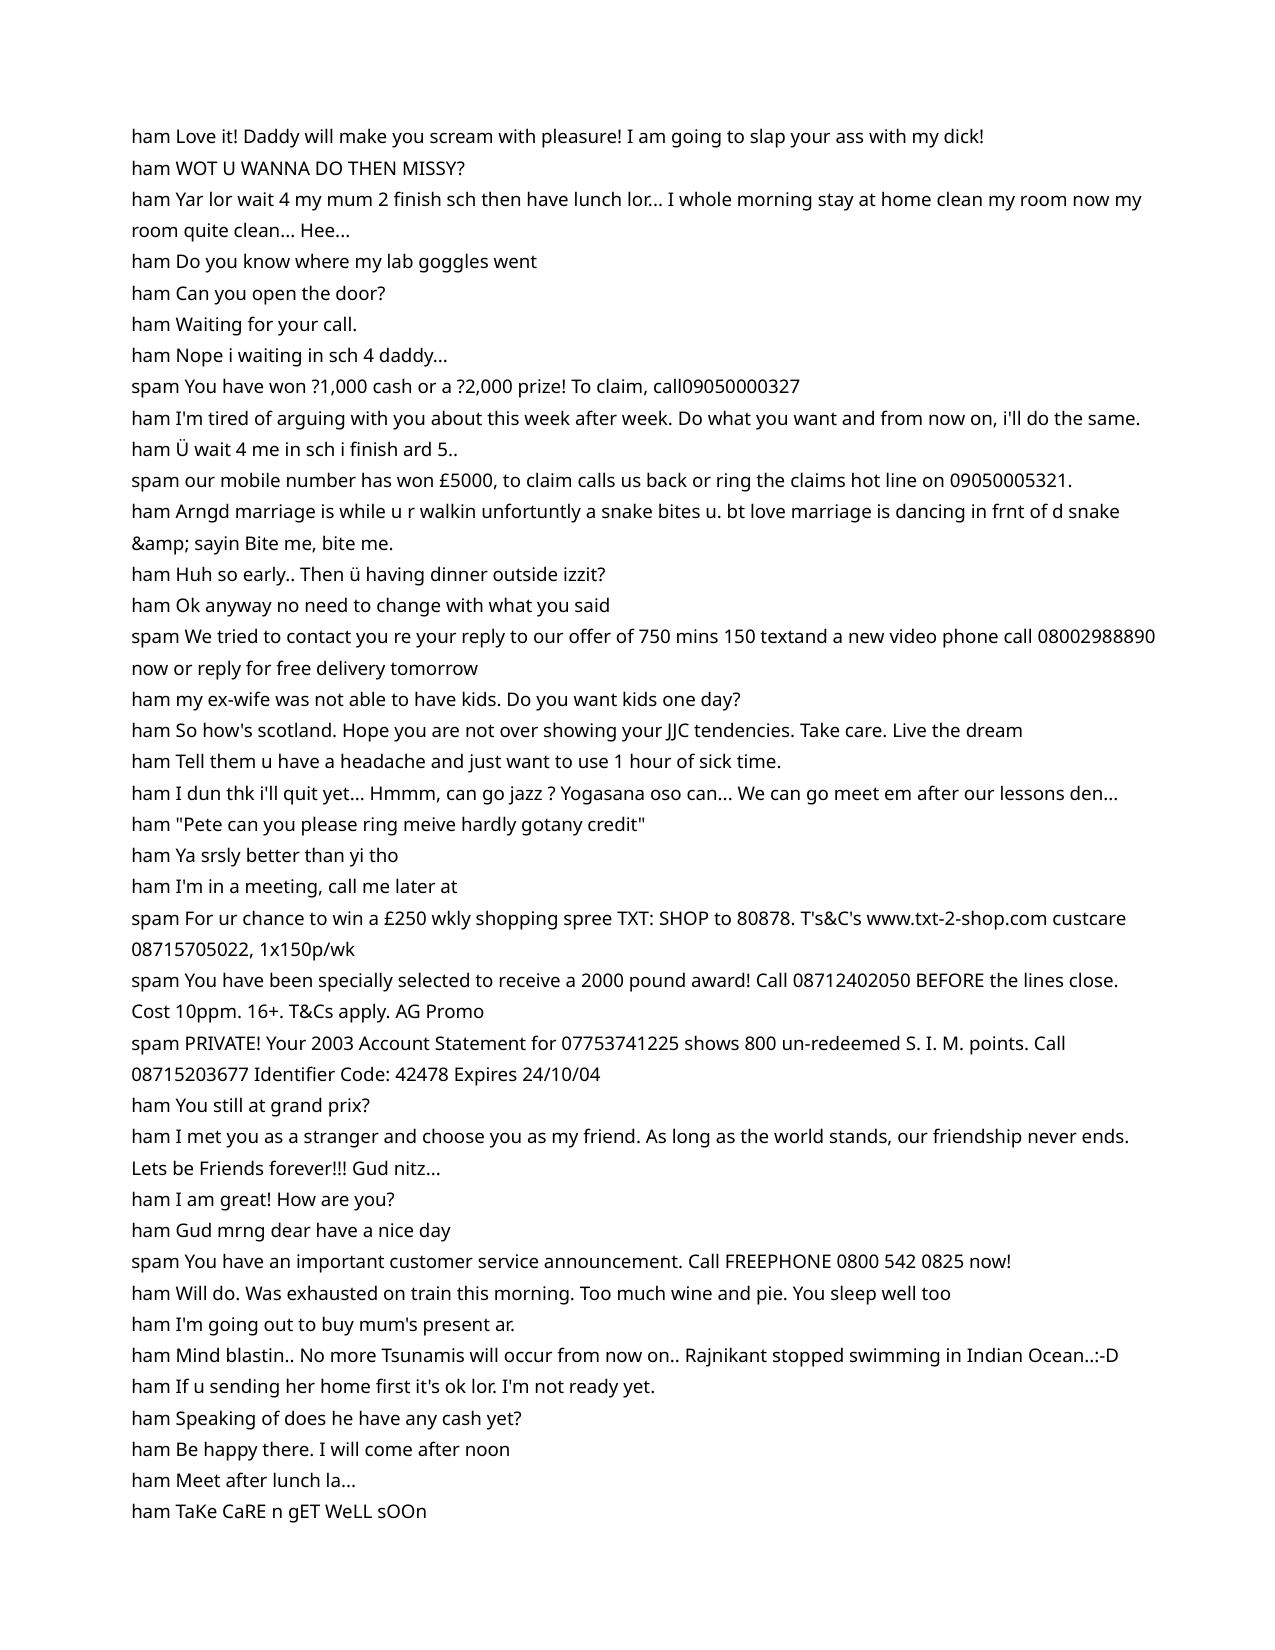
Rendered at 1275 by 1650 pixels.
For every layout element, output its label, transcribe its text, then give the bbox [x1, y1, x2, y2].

table_cell [118, 1431, 131, 1462]
table_cell ham Nope i waiting in sch 4 daddy... [131, 337, 1157, 368]
table_cell [118, 337, 131, 368]
table_cell ham Tell them u have a headache and just want to use 1 hour of sick time. [131, 743, 1157, 774]
table_cell spam You have won ?1,000 cash or a ?2,000 prize! To claim, call09050000327 [131, 368, 1157, 399]
table_cell [118, 306, 131, 337]
table_cell ham Love it! Daddy will make you scream with pleasure! I am going to slap your ass with my dick! [131, 118, 1157, 149]
table_cell ham Ya srsly better than yi tho [131, 837, 1157, 868]
table_cell [118, 712, 131, 743]
table_cell spam our mobile number has won £5000, to claim calls us back or ring the claims hot line on 09050005321. [131, 462, 1157, 493]
table_cell [118, 1024, 131, 1087]
table_cell ham I dun thk i'll quit yet... Hmmm, can go jazz ? Yogasana oso can... We can go meet em after our lessons den... [131, 774, 1157, 806]
table_cell ham I'm in a meeting, call me later at [131, 868, 1157, 899]
table_cell ham You still at grand prix? [131, 1087, 1157, 1118]
table_cell [118, 868, 131, 899]
table_cell [118, 431, 131, 462]
table_cell ham Do you know where my lab goggles went [131, 243, 1157, 274]
table_cell ham Waiting for your call. [131, 306, 1157, 337]
table_cell [118, 1493, 131, 1524]
table_cell [118, 618, 131, 681]
table_cell ham Yar lor wait 4 my mum 2 finish sch then have lunch lor... I whole morning stay at home clean my room now my room quite clean... Hee... [131, 181, 1157, 243]
table_cell spam For ur chance to win a £250 wkly shopping spree TXT: SHOP to 80878. T's&C's www.txt-2-shop.com custcare 08715705022, 1x150p/wk [131, 899, 1157, 962]
table_cell [118, 962, 131, 1024]
table_cell ham Gud mrng dear have a nice day [131, 1212, 1157, 1243]
table_cell ham WOT U WANNA DO THEN MISSY? [131, 149, 1157, 181]
table_cell ham Speaking of does he have any cash yet? [131, 1399, 1157, 1431]
table_cell spam We tried to contact you re your reply to our offer of 750 mins 150 textand a new video phone call 08002988890 now or reply for free delivery tomorrow [131, 618, 1157, 681]
table_cell [118, 556, 131, 587]
table_cell spam You have been specially selected to receive a 2000 pound award! Call 08712402050 BEFORE the lines close. Cost 10ppm. 16+. T&Cs apply. AG Promo [131, 962, 1157, 1024]
table_cell [118, 1243, 131, 1274]
table_cell ham Will do. Was exhausted on train this morning. Too much wine and pie. You sleep well too [131, 1274, 1157, 1306]
table_cell [118, 118, 131, 149]
table_cell [118, 1306, 131, 1337]
table_cell [118, 274, 131, 306]
table_cell [118, 149, 131, 181]
table_cell ham Be happy there. I will come after noon [131, 1431, 1157, 1462]
table_cell ham TaKe CaRE n gET WeLL sOOn [131, 1493, 1157, 1524]
table_cell [118, 806, 131, 837]
table_cell ham I'm tired of arguing with you about this week after week. Do what you want and from now on, i'll do the same. [131, 399, 1157, 431]
table_cell ham Mind blastin.. No more Tsunamis will occur from now on.. Rajnikant stopped swimming in Indian Ocean..:-D [131, 1337, 1157, 1368]
table_cell ham Ok anyway no need to change with what you said [131, 587, 1157, 618]
table_cell ham my ex-wife was not able to have kids. Do you want kids one day? [131, 681, 1157, 712]
table_cell [118, 1118, 131, 1181]
table_cell ham I am great! How are you? [131, 1181, 1157, 1212]
table_cell [118, 1274, 131, 1306]
table_cell [118, 243, 131, 274]
table_cell [118, 837, 131, 868]
table_cell ham "Pete can you please ring meive hardly gotany credit" [131, 806, 1157, 837]
table_cell ham So how's scotland. Hope you are not over showing your JJC tendencies. Take care. Live the dream [131, 712, 1157, 743]
table_cell spam You have an important customer service announcement. Call FREEPHONE 0800 542 0825 now! [131, 1243, 1157, 1274]
table_cell [118, 462, 131, 493]
table_cell ham I met you as a stranger and choose you as my friend. As long as the world stands, our friendship never ends. Lets be Friends forever!!! Gud nitz... [131, 1118, 1157, 1181]
table_cell [118, 587, 131, 618]
table_cell ham Ü wait 4 me in sch i finish ard 5.. [131, 431, 1157, 462]
table_cell [118, 1462, 131, 1493]
table_cell [118, 368, 131, 399]
table_cell [118, 399, 131, 431]
table_cell ham If u sending her home first it's ok lor. I'm not ready yet. [131, 1368, 1157, 1399]
table_cell [118, 774, 131, 806]
table_cell [118, 1212, 131, 1243]
table_cell spam PRIVATE! Your 2003 Account Statement for 07753741225 shows 800 un-redeemed S. I. M. points. Call 08715203677 Identifier Code: 42478 Expires 24/10/04 [131, 1024, 1157, 1087]
table_cell ham I'm going out to buy mum's present ar. [131, 1306, 1157, 1337]
table_cell [118, 743, 131, 774]
table_cell [118, 493, 131, 556]
table_cell [118, 1181, 131, 1212]
table_cell ham Can you open the door? [131, 274, 1157, 306]
table_cell ham Huh so early.. Then ü having dinner outside izzit? [131, 556, 1157, 587]
table_cell [118, 1399, 131, 1431]
table_cell ham Meet after lunch la... [131, 1462, 1157, 1493]
table_cell [118, 1368, 131, 1399]
table_cell [118, 899, 131, 962]
table_cell [118, 1087, 131, 1118]
table_cell [118, 681, 131, 712]
table_cell [118, 181, 131, 243]
table_cell ham Arngd marriage is while u r walkin unfortuntly a snake bites u. bt love marriage is dancing in frnt of d snake &amp; sayin Bite me, bite me. [131, 493, 1157, 556]
table_cell [118, 1337, 131, 1368]
